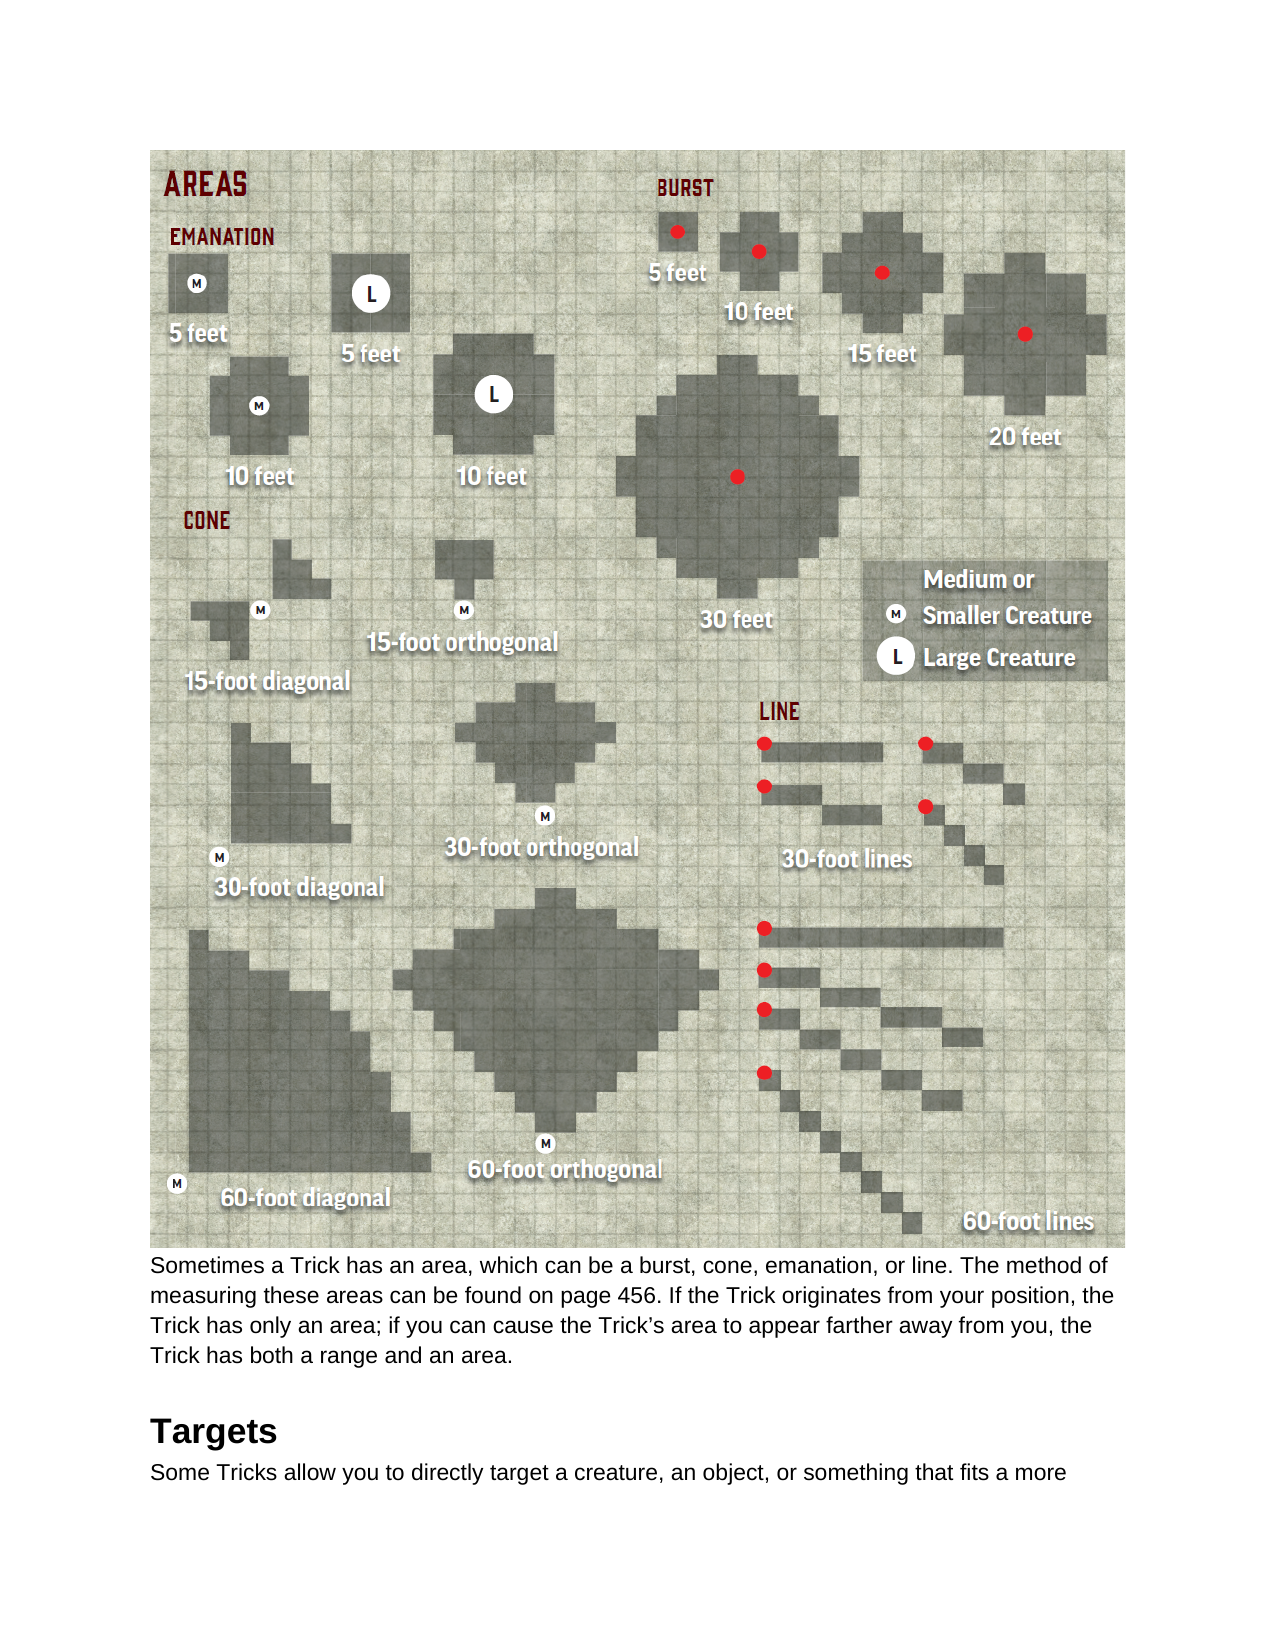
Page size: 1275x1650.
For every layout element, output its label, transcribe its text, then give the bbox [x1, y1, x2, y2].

picture [150, 150, 1125, 1248]
text Some Tricks allow you to directly target a creature, an object, or something that fits a more [150, 1459, 1125, 1486]
subtitle Targets [150, 1410, 1125, 1451]
text Sometimes a Trick has an area, which can be a burst, cone, emanation, or line. The method of measuring these areas can be found on page 456. If the Trick originates from your position, the Trick has only an area; if you can cause the Trick’s area to appear farther away from you, the Trick has both a range and an area. [150, 1248, 1125, 1369]
